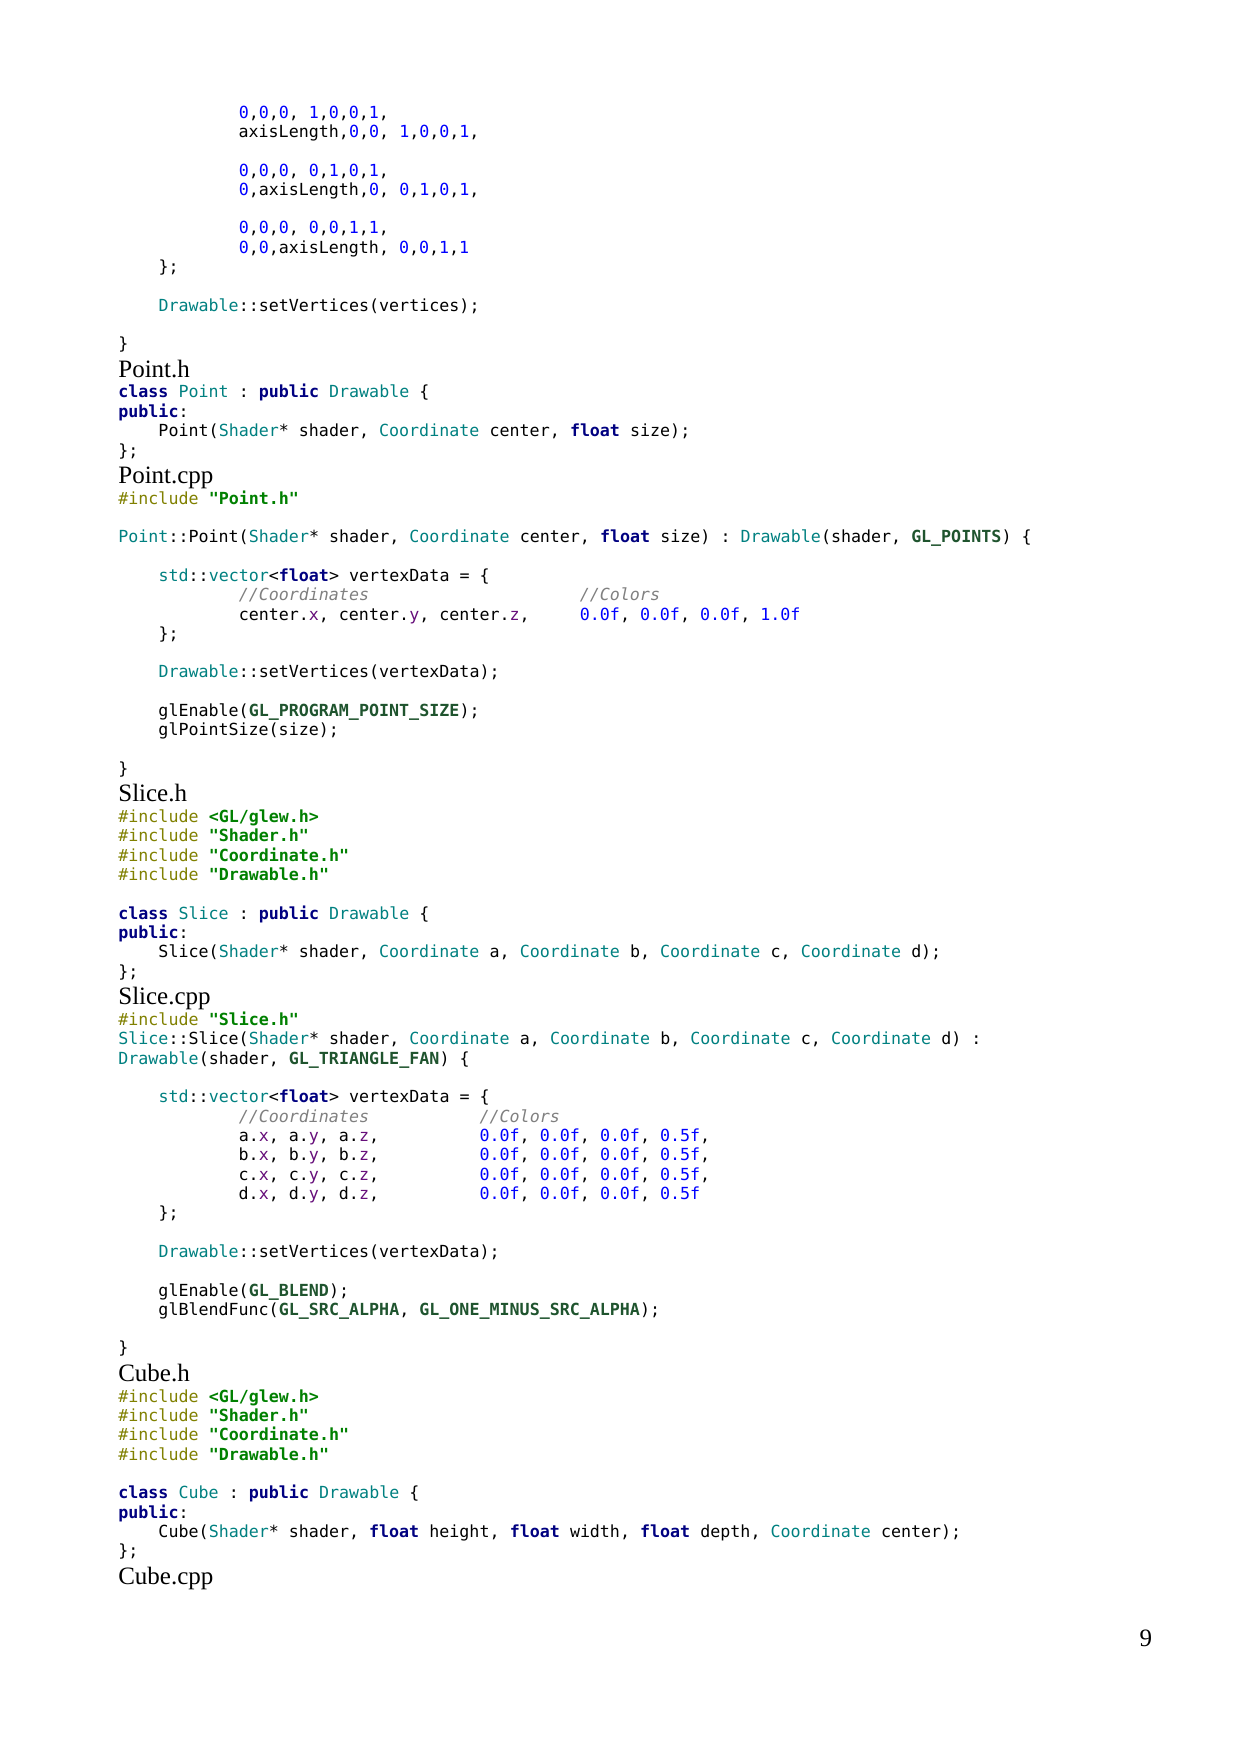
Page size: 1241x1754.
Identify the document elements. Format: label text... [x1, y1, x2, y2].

text #include <GL/glew.h> #include "Shader.h" #include "Coordinate.h" #include "Drawable.h" class Slice : public Drawable { public: Slice(Shader* shader, Coordinate a, Coordinate b, Coordinate c, Coordinate d); }; [118, 807, 1152, 981]
text Point.cpp [118, 460, 1152, 489]
text #include "Slice.h" Slice::Slice(Shader* shader, Coordinate a, Coordinate b, Coordinate c, Coordinate d) : Drawable(shader, GL_TRIANGLE_FAN) { std::vector<float> vertexData = { //Coordinates //Colors a.x, a.y, a.z, 0.0f, 0.0f, 0.0f, 0.5f, b.x, b.y, b.z, 0.0f, 0.0f, 0.0f, 0.5f, c.x, c.y, c.z, 0.0f, 0.0f, 0.0f, 0.5f, d.x, d.y, d.z, 0.0f, 0.0f, 0.0f, 0.5f }; Drawable::setVertices(vertexData); glEnable(GL_BLEND); glBlendFunc(GL_SRC_ALPHA, GL_ONE_MINUS_SRC_ALPHA); } [118, 1010, 1152, 1358]
text Cube.h [118, 1358, 1152, 1387]
text Point.h [118, 354, 1152, 382]
text #include "Point.h" Point::Point(Shader* shader, Coordinate center, float size) : Drawable(shader, GL_POINTS) { std::vector<float> vertexData = { //Coordinates //Colors center.x, center.y, center.z, 0.0f, 0.0f, 0.0f, 1.0f }; Drawable::setVertices(vertexData); glEnable(GL_PROGRAM_POINT_SIZE); glPointSize(size); } [118, 489, 1152, 778]
text 0,0,0, 1,0,0,1, axisLength,0,0, 1,0,0,1, 0,0,0, 0,1,0,1, 0,axisLength,0, 0,1,0,1, 0,0,0, 0,0,1,1, 0,0,axisLength, 0,0,1,1 }; Drawable::setVertices(vertices); } [118, 103, 1152, 354]
text #include <GL/glew.h> #include "Shader.h" #include "Coordinate.h" #include "Drawable.h" class Cube : public Drawable { public: Cube(Shader* shader, float height, float width, float depth, Coordinate center); }; [118, 1387, 1152, 1561]
text Slice.cpp [118, 981, 1152, 1010]
text Slice.h [118, 778, 1152, 807]
text class Point : public Drawable { public: Point(Shader* shader, Coordinate center, float size); }; [118, 382, 1152, 460]
text Cube.cpp [118, 1561, 1152, 1589]
